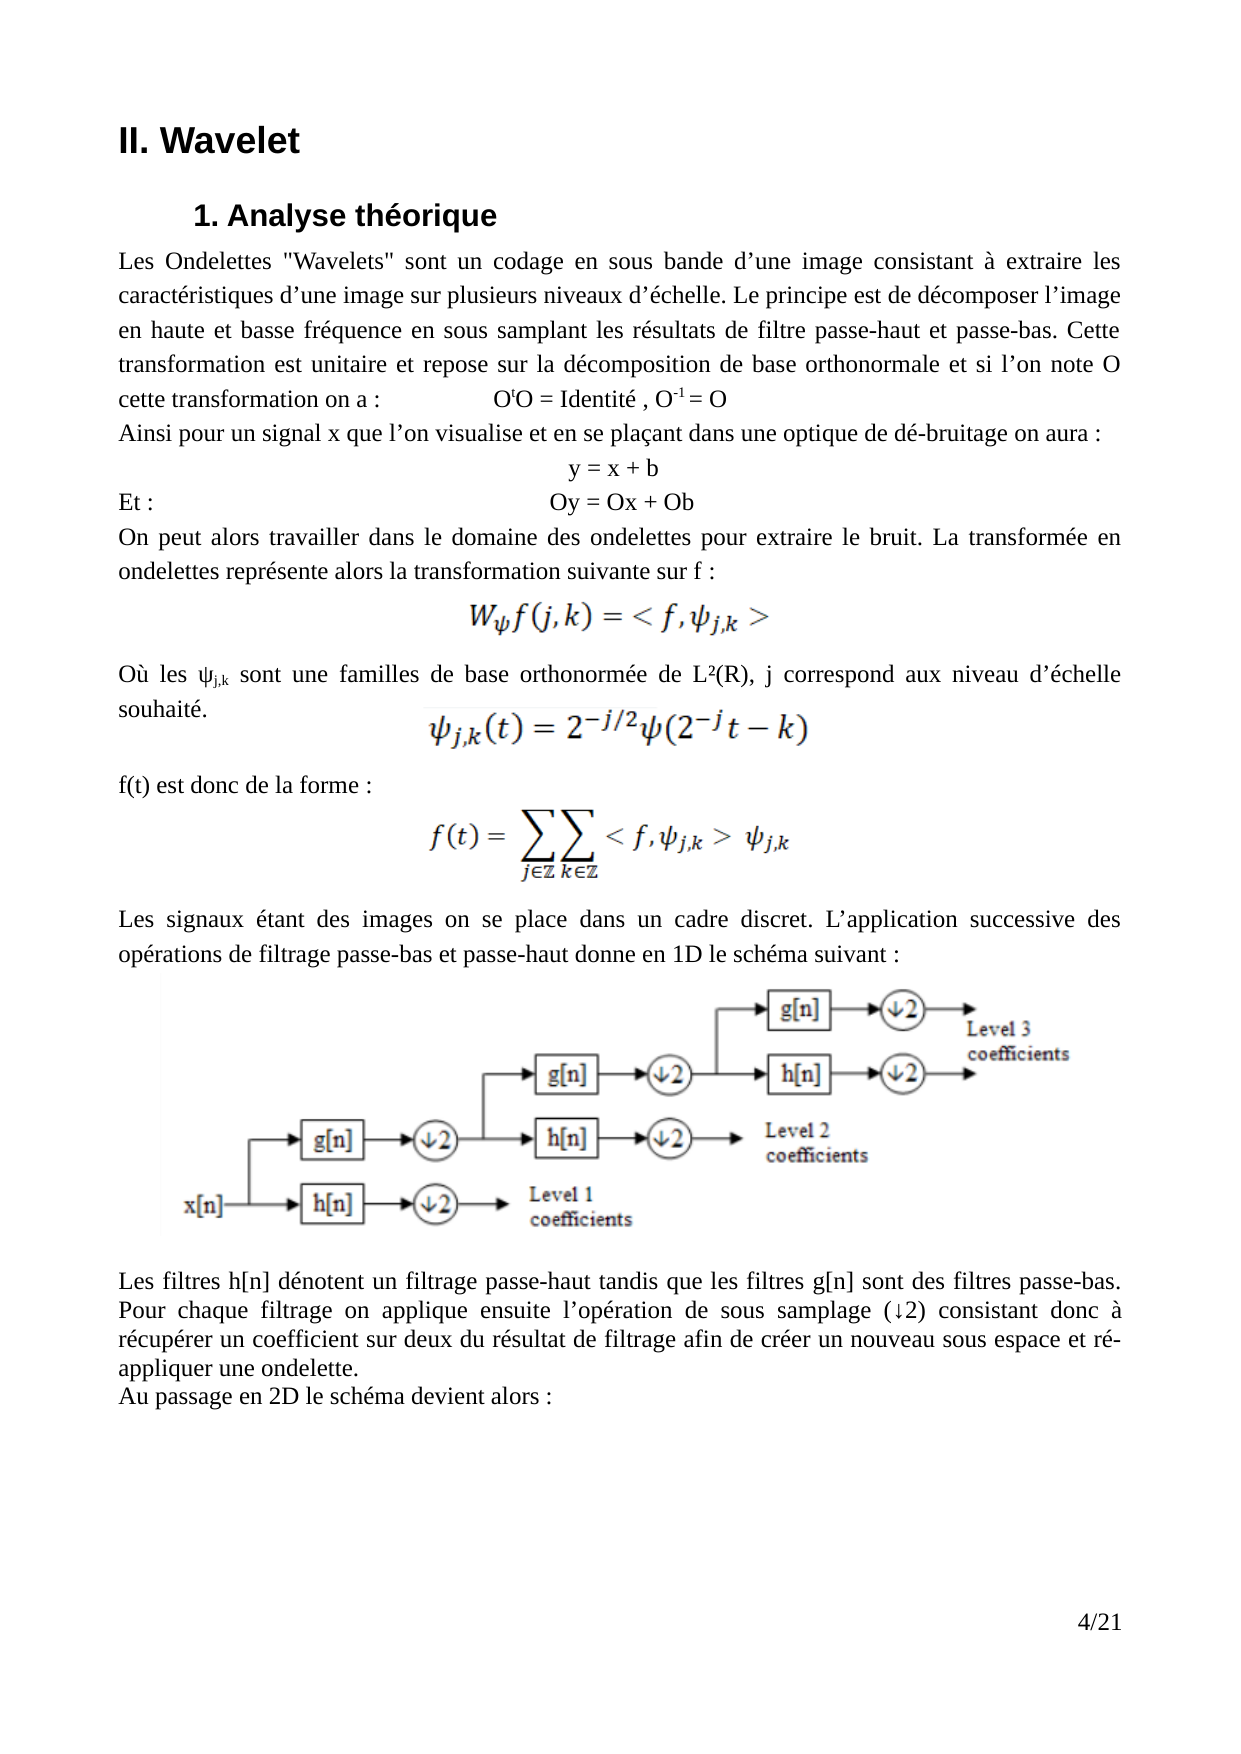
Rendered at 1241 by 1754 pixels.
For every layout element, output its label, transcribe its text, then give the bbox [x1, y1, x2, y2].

text Et : Oy = Ox + Ob [118, 487, 1122, 516]
text y = x + b [118, 453, 1122, 481]
text Les signaux étant des images on se place dans un cadre discret. L’application successive des opérations de filtrage passe-bas et passe-haut donne en 1D le schéma suivant : [118, 804, 1122, 967]
picture [160, 973, 1081, 1236]
picture [423, 707, 817, 770]
text f(t) est donc de la forme : [118, 728, 1122, 799]
subtitle 1. Analyse théorique [118, 194, 1122, 233]
text Où les ψj,k sont une familles de base orthonormée de L²(R), j correspond aux niveau d’échelle souhaité. [118, 659, 1122, 723]
text Les filtres h[n] dénotent un filtrage passe-haut tandis que les filtres g[n] sont des filtres passe-bas. Pour chaque filtrage on applique ensuite l’opération de sous samplage (↓2) consistant donc à récupérer un coefficient sur deux du résultat de filtrage afin de créer un nouveau sous espace et ré-appliquer une ondelette. [118, 1266, 1122, 1381]
text Les Ondelettes "Wavelets" sont un codage en sous bande d’une image consistant à extraire les caractéristiques d’une image sur plusieurs niveaux d’échelle. Le principe est de décomposer l’image en haute et basse fréquence en sous samplant les résultats de filtre passe-haut et passe-bas. Cette transformation est unitaire et repose sur la décomposition de base orthonormale et si l’on note O cette transformation on a : ΟtO = Identité , O-1 = O [118, 246, 1122, 412]
text Ainsi pour un signal x que l’on visualise et en se plaçant dans une optique de dé-bruitage on aura : [118, 418, 1122, 447]
text Au passage en 2D le schéma devient alors : [118, 1381, 1122, 1410]
text On peut alors travailler dans le domaine des ondelettes pour extraire le bruit. La transformée en ondelettes représente alors la transformation suivante sur f : [118, 522, 1122, 585]
picture [450, 590, 790, 650]
picture [421, 800, 802, 899]
subtitle II. Wavelet [118, 118, 1122, 161]
